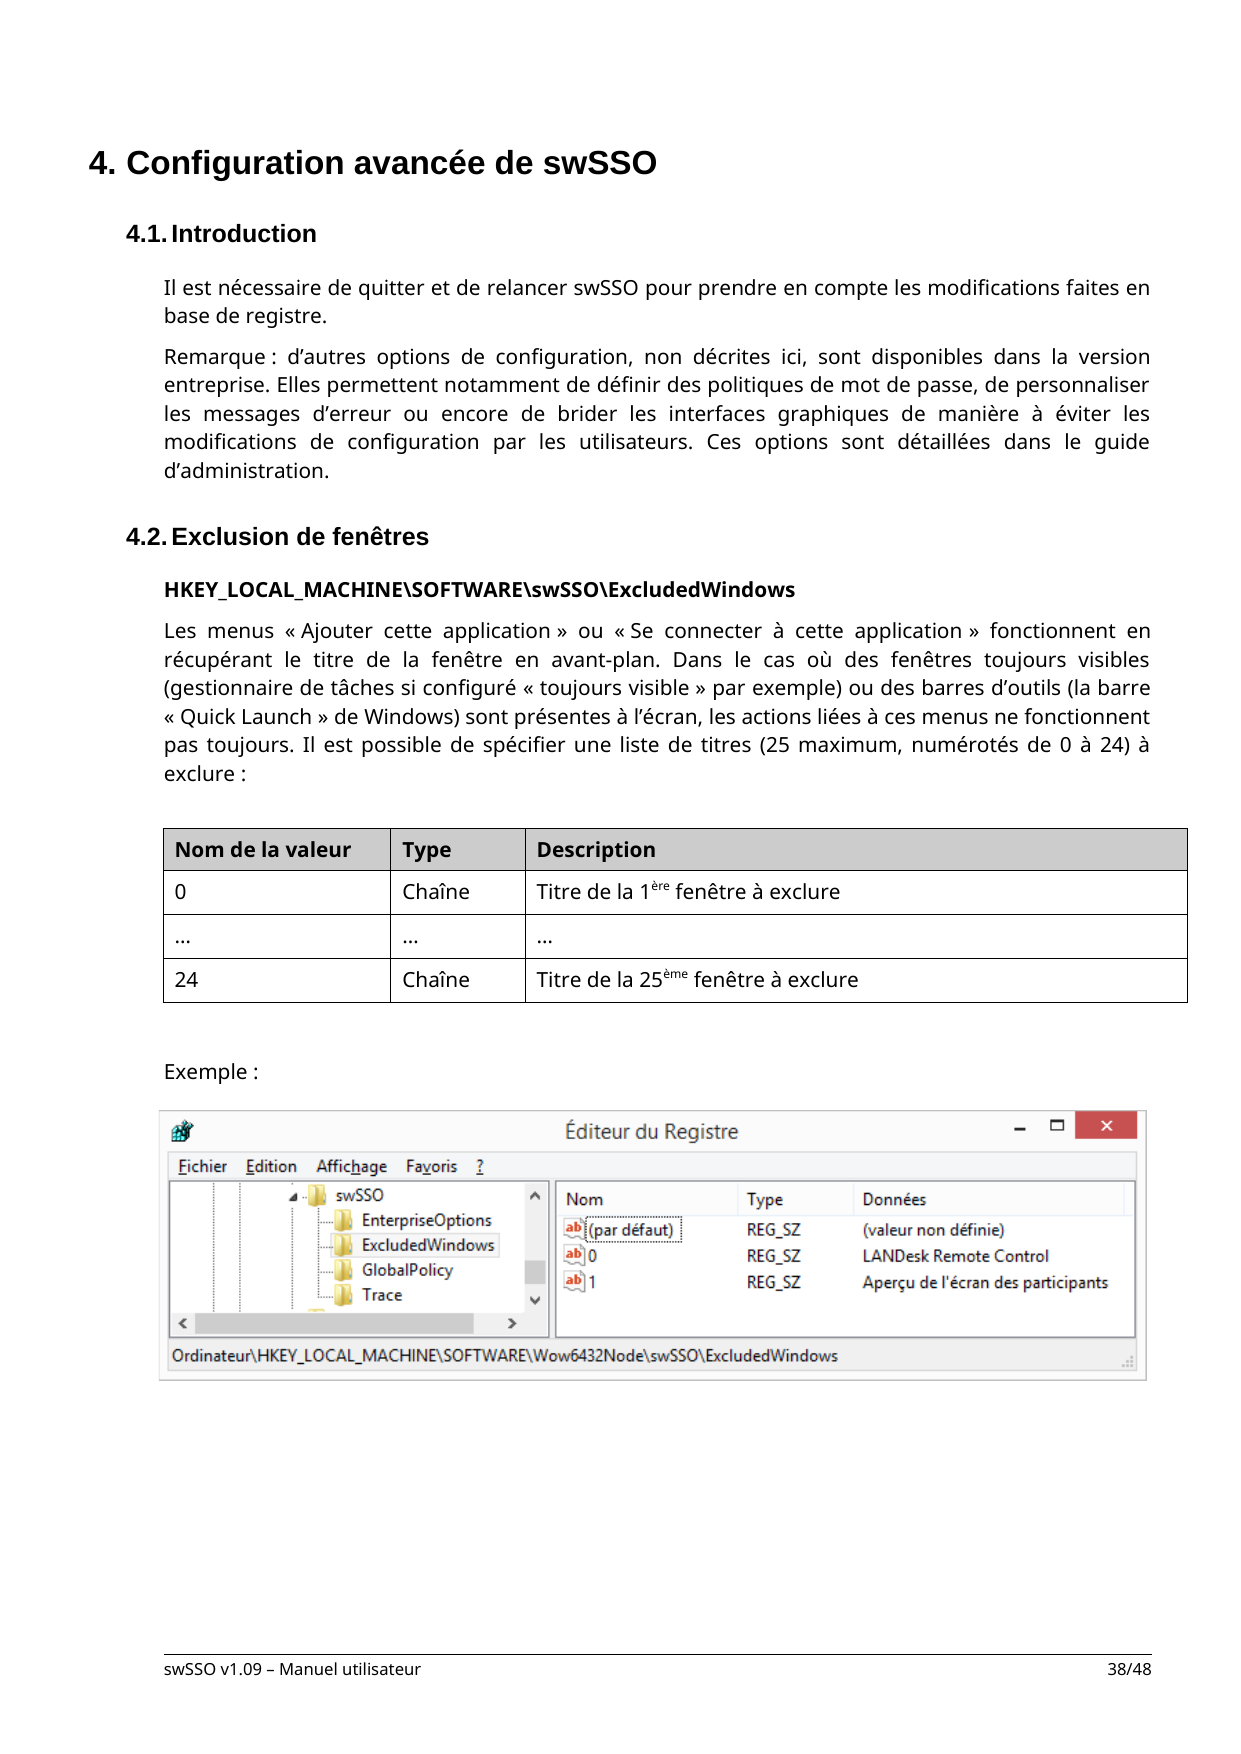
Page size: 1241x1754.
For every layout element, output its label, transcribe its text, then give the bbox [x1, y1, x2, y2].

table_cell … [526, 915, 1187, 958]
table_cell … [164, 915, 390, 958]
table_cell 24 [164, 959, 390, 1002]
text Exemple : [164, 1057, 1152, 1085]
subtitle Exclusion de fenêtres [126, 522, 1152, 551]
table_header Description [526, 829, 1187, 870]
subtitle Introduction [126, 219, 1152, 248]
table_cell Chaîne [391, 959, 525, 1002]
table_cell Titre de la 25ème fenêtre à exclure [526, 959, 1187, 1002]
subtitle Configuration avancée de swSSO [89, 143, 1152, 182]
table_header Type [391, 829, 525, 870]
table_header Nom de la valeur [164, 829, 390, 870]
text Les menus « Ajouter cette application » ou « Se connecter à cette application » fonctionnent en récupérant le titre de la fenêtre en avant-plan. Dans le cas où des fenêtres toujours visibles (gestionnaire de tâches si configuré « toujours visible » par exemple) ou des barres d’outils (la barre « Quick Launch » de Windows) sont présentes à l’écran, les actions liées à ces menus ne fonctionnent pas toujours. Il est possible de spécifier une liste de titres (25 maximum, numérotés de 0 à 24) à exclure : [164, 617, 1152, 787]
text Remarque : d’autres options de configuration, non décrites ici, sont disponibles dans la version entreprise. Elles permettent notamment de définir des politiques de mot de passe, de personnaliser les messages d’erreur ou encore de brider les interfaces graphiques de manière à éviter les modifications de configuration par les utilisateurs. Ces options sont détaillées dans le guide d’administration. [164, 342, 1152, 484]
picture [158, 1110, 1147, 1381]
table_cell 0 [164, 871, 390, 914]
table_cell Titre de la 1ère fenêtre à exclure [526, 871, 1187, 914]
table_cell … [391, 915, 525, 958]
text Il est nécessaire de quitter et de relancer swSSO pour prendre en compte les modifications faites en base de registre. [164, 273, 1152, 330]
table_cell Chaîne [391, 871, 525, 914]
text HKEY_LOCAL_MACHINE\SOFTWARE\swSSO\ExcludedWindows [164, 576, 1152, 604]
